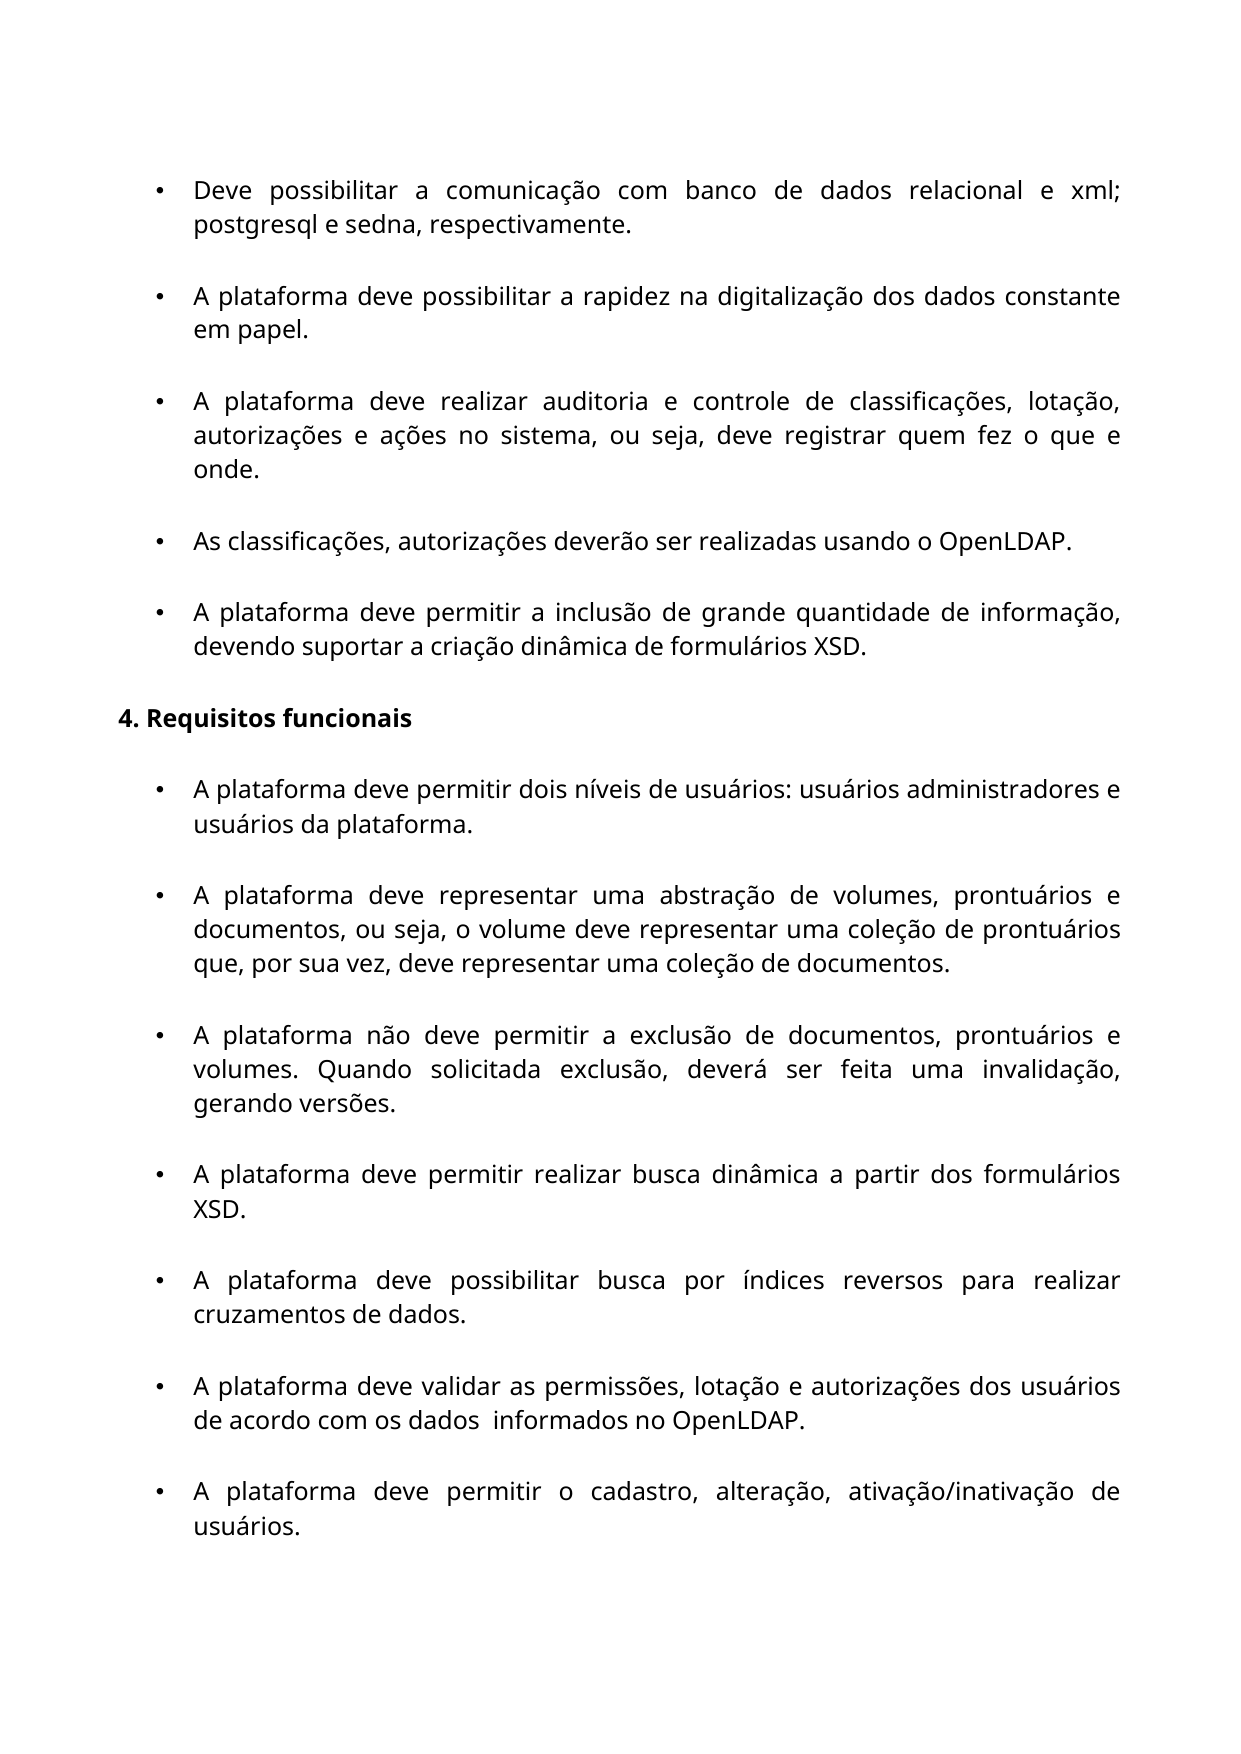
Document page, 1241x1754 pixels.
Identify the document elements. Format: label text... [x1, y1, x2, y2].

list A plataforma deve possibilitar busca por índices reversos para realizar cruzamentos de dados. [156, 1263, 1122, 1331]
list Deve possibilitar a comunicação com banco de dados relacional e xml; postgresql e sedna, respectivamente. [156, 172, 1122, 241]
list A plataforma deve representar uma abstração de volumes, prontuários e documentos, ou seja, o volume deve representar uma coleção de prontuários que, por sua vez, deve representar uma coleção de documentos. [156, 878, 1122, 980]
list A plataforma deve possibilitar a rapidez na digitalização dos dados constante em papel. [156, 278, 1122, 346]
list A plataforma deve permitir o cadastro, alteração, ativação/inativação de usuários. [156, 1474, 1122, 1542]
list As classificações, autorizações deverão ser realizadas usando o OpenLDAP. [156, 523, 1122, 557]
list A plataforma deve permitir a inclusão de grande quantidade de informação, devendo suportar a criação dinâmica de formulários XSD. [156, 595, 1122, 663]
list A plataforma deve validar as permissões, lotação e autorizações dos usuários de acordo com os dados informados no OpenLDAP. [156, 1368, 1122, 1437]
list A plataforma deve permitir dois níveis de usuários: usuários administradores e usuários da plataforma. [156, 772, 1122, 840]
list A plataforma não deve permitir a exclusão de documentos, prontuários e volumes. Quando solicitada exclusão, deverá ser feita uma invalidação, gerando versões. [156, 1017, 1122, 1120]
list 4. Requisitos funcionais [118, 701, 1122, 735]
list A plataforma deve permitir realizar busca dinâmica a partir dos formulários XSD. [156, 1157, 1122, 1225]
list A plataforma deve realizar auditoria e controle de classificações, lotação, autorizações e ações no sistema, ou seja, deve registrar quem fez o que e onde. [156, 384, 1122, 486]
